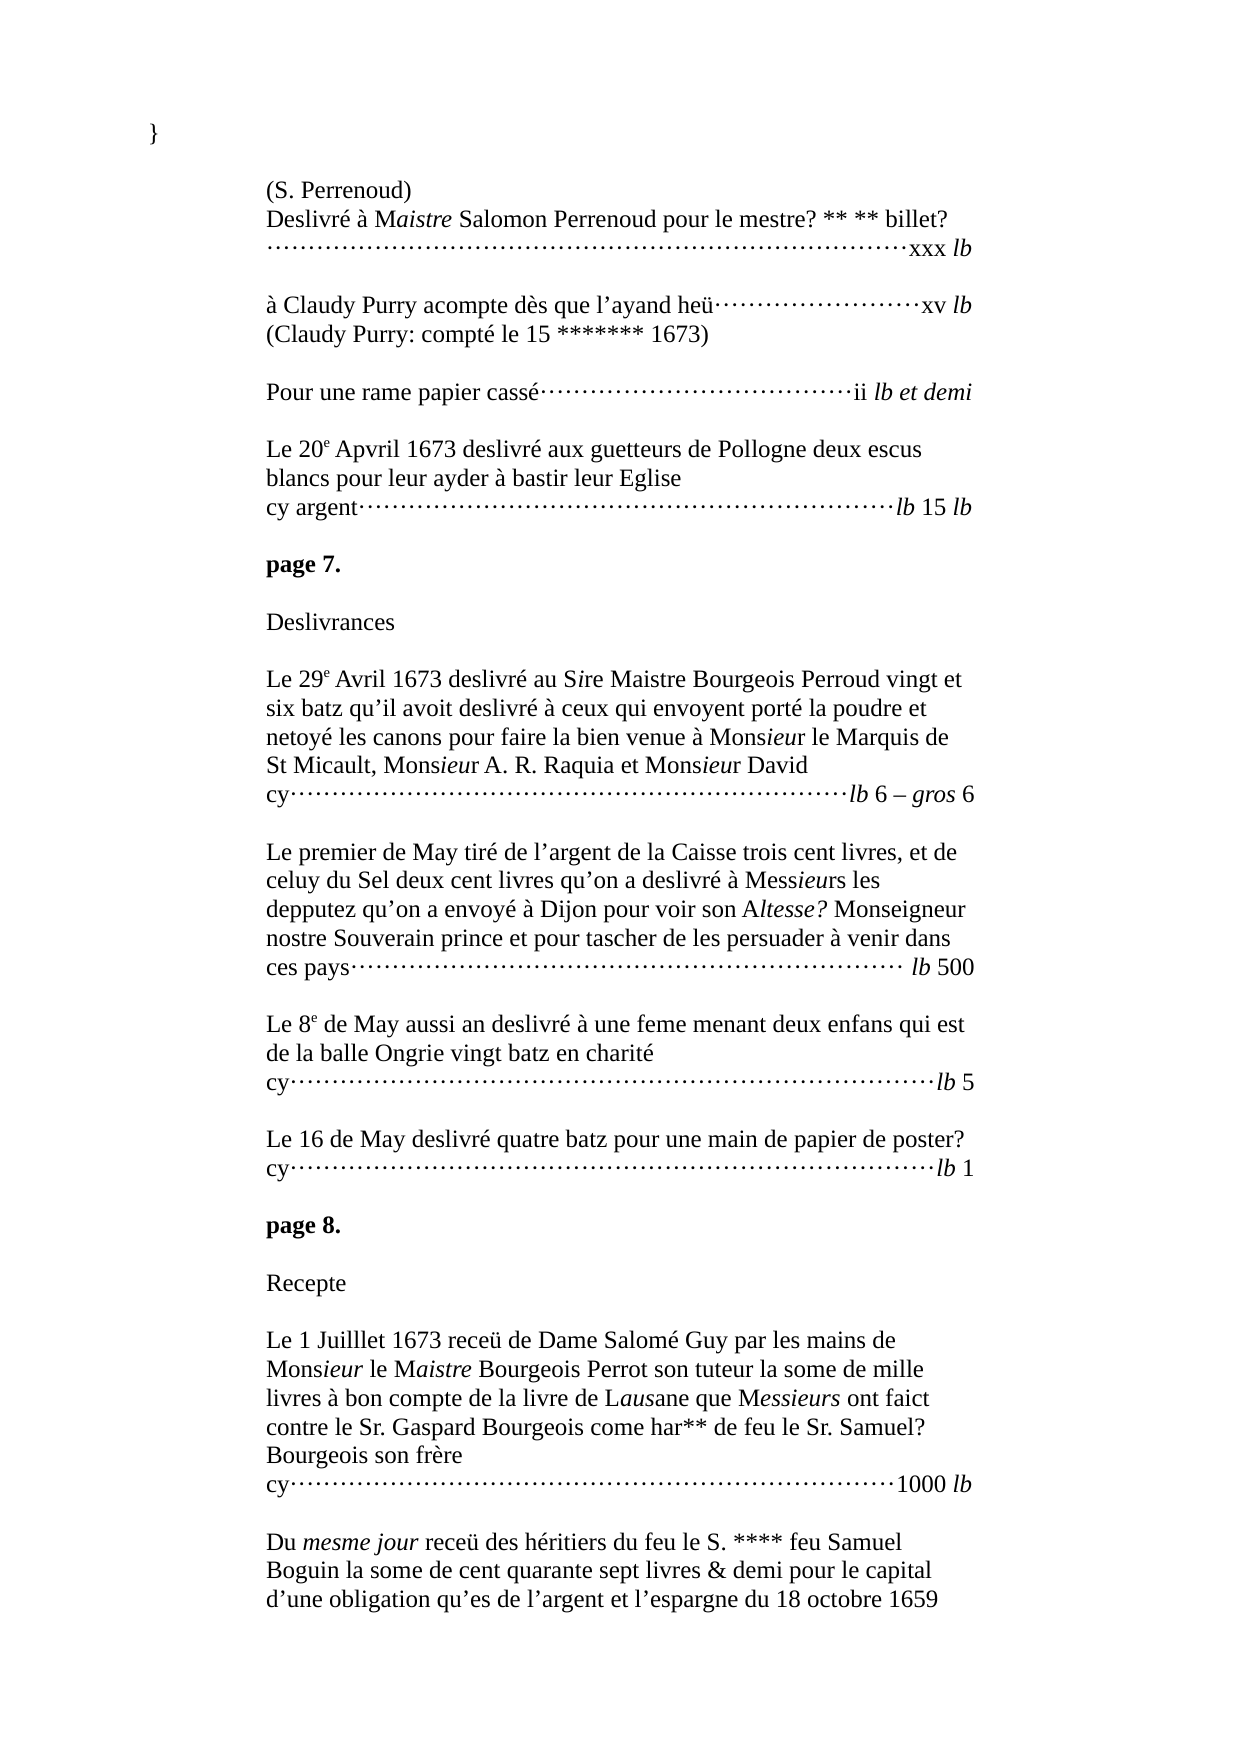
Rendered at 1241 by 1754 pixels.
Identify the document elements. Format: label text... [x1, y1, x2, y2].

text Le premier de May tiré de l’argent de la Caisse trois cent livres, et de celuy du Sel deux cent livres qu’on a deslivré à Messieurs les depputez qu’on a envoyé à Dijon pour voir son Altesse? Monseigneur nostre Souverain prince et pour tascher de les persuader à venir dans ces pays lb 500 [266, 837, 974, 981]
text page 7. [266, 549, 974, 578]
text page 8. [266, 1211, 974, 1239]
text Du mesme jour receü des héritiers du feu le S. **** feu Samuel Boguin la some de cent quarante sept livres & demi pour le capital d’une obligation qu’es de l’argent et l’espargne du 18 octobre 1659 [266, 1527, 974, 1613]
text Le 8e de May aussi an deslivré à une feme menant deux enfans qui est de la balle Ongrie vingt batz en charité [266, 1009, 974, 1067]
text Le 20e Apvril 1673 deslivré aux guetteurs de Pollogne deux escus blancs pour leur ayder à bastir leur Eglise [266, 434, 974, 492]
text cy lb 5 [266, 1067, 974, 1096]
text cy argent lb 15 lb [266, 492, 974, 521]
text Deslivré à Maistre Salomon Perrenoud pour le mestre? ** ** billet? xxx lb [266, 204, 974, 262]
text Deslivrances [266, 607, 974, 636]
text (S. Perrenoud) [266, 176, 974, 204]
text cy lb 6 – gros 6 [266, 779, 974, 808]
text Pour une rame papier cassé ii lb et demi [266, 377, 974, 406]
text } [148, 118, 974, 147]
text cy lb 1 [266, 1153, 974, 1182]
text Le 16 de May deslivré quatre batz pour une main de papier de poster? [266, 1124, 974, 1153]
text Le 1 Juilllet 1673 receü de Dame Salomé Guy par les mains de Monsieur le Maistre Bourgeois Perrot son tuteur la some de mille livres à bon compte de la livre de Lausane que Messieurs ont faict contre le Sr. Gaspard Bourgeois come har** de feu le Sr. Samuel? Bourgeois son frère [266, 1326, 974, 1469]
text cy 1000 lb [266, 1469, 974, 1498]
text Recepte [266, 1268, 974, 1297]
text Le 29e Avril 1673 deslivré au Sire Maistre Bourgeois Perroud vingt et six batz qu’il avoit deslivré à ceux qui envoyent porté la poudre et netoyé les canons pour faire la bien venue à Monsieur le Marquis de St Micault, Monsieur A. R. Raquia et Monsieur David [266, 664, 974, 779]
text à Claudy Purry acompte dès que l’ayand heü xv lb [266, 291, 974, 319]
text (Claudy Purry: compté le 15 ******* 1673) [266, 319, 974, 348]
